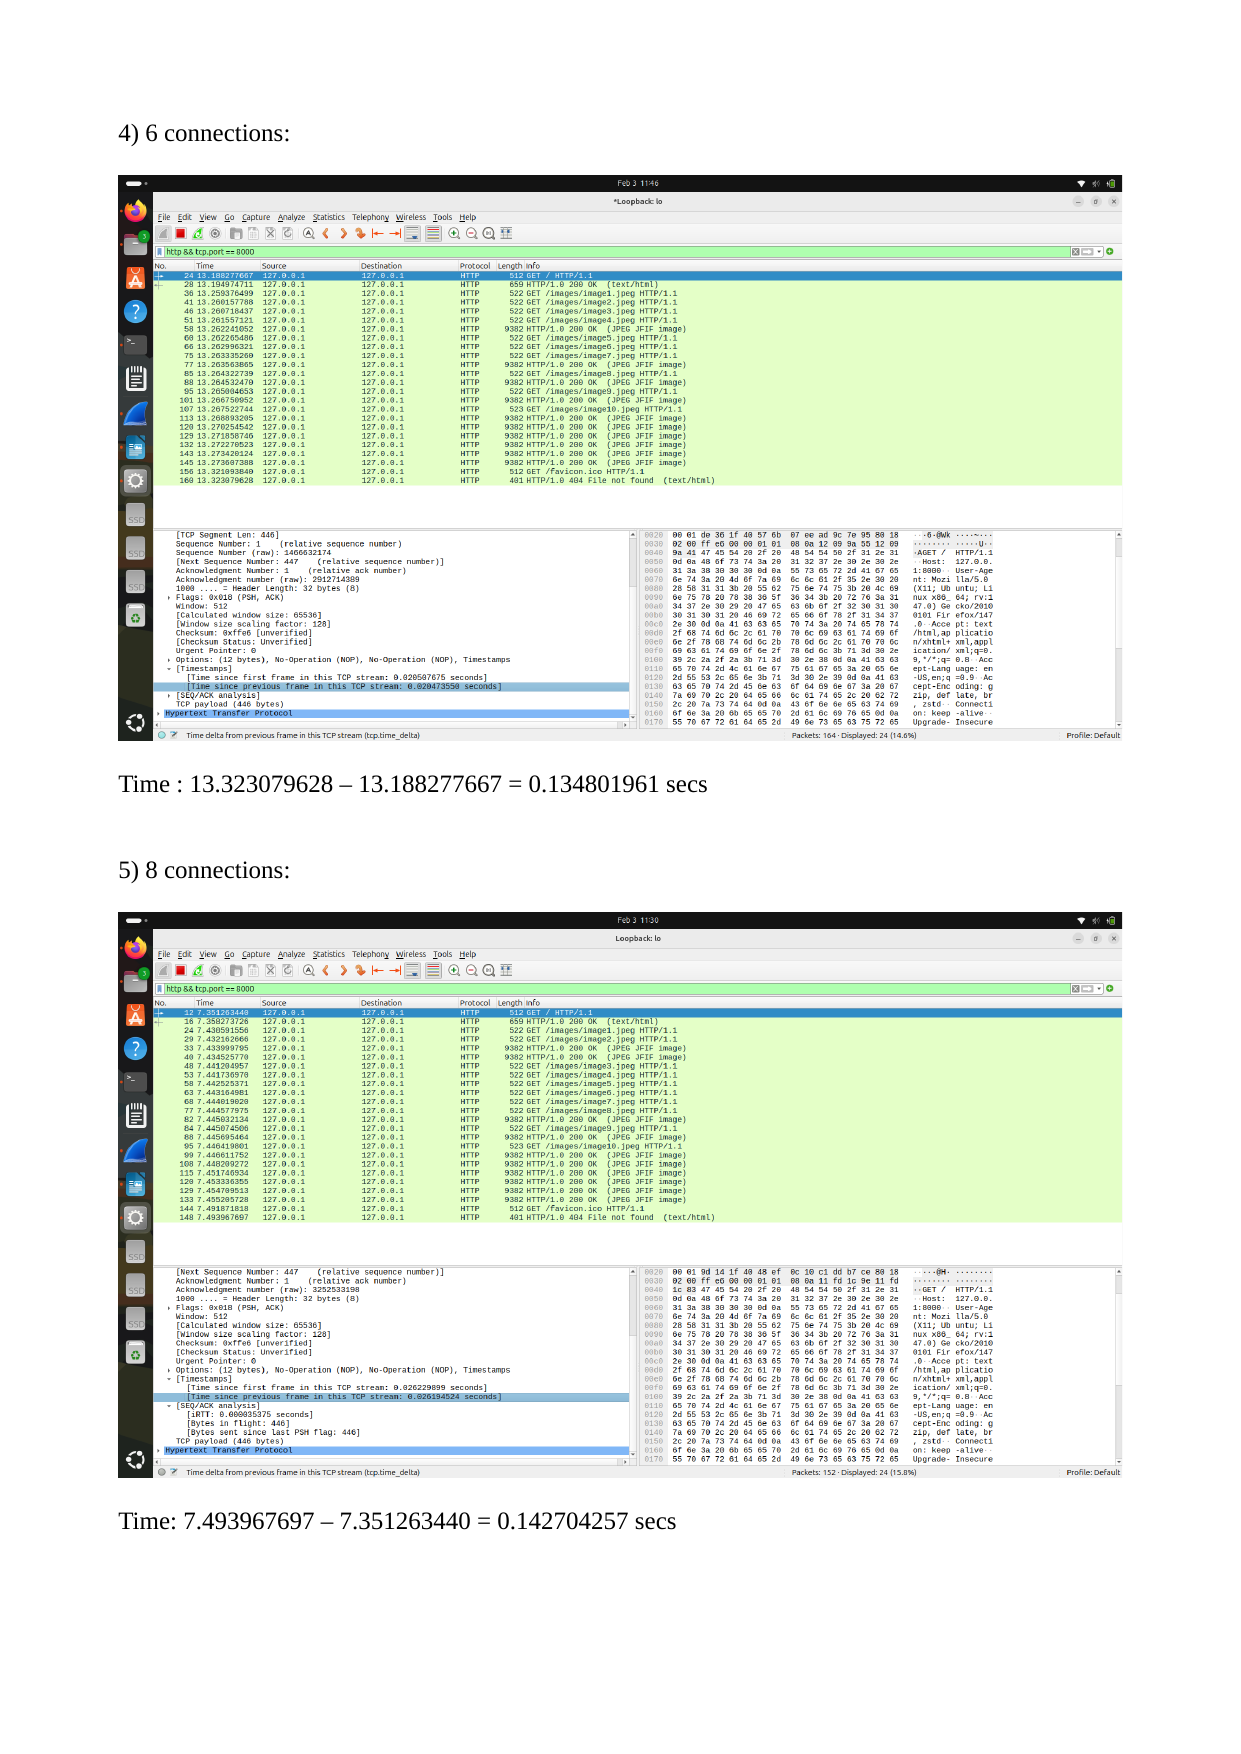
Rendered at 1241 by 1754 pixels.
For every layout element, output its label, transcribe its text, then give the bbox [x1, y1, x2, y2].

picture [118, 912, 1123, 1478]
picture [118, 175, 1123, 741]
text Time: 7.493967697 – 7.351263440 = 0.142704257 secs [118, 1506, 1122, 1535]
text Time : 13.323079628 – 13.188277667 = 0.134801961 secs [118, 769, 1122, 798]
text 4) 6 connections: [118, 118, 1122, 147]
text 5) 8 connections: [118, 855, 1122, 884]
